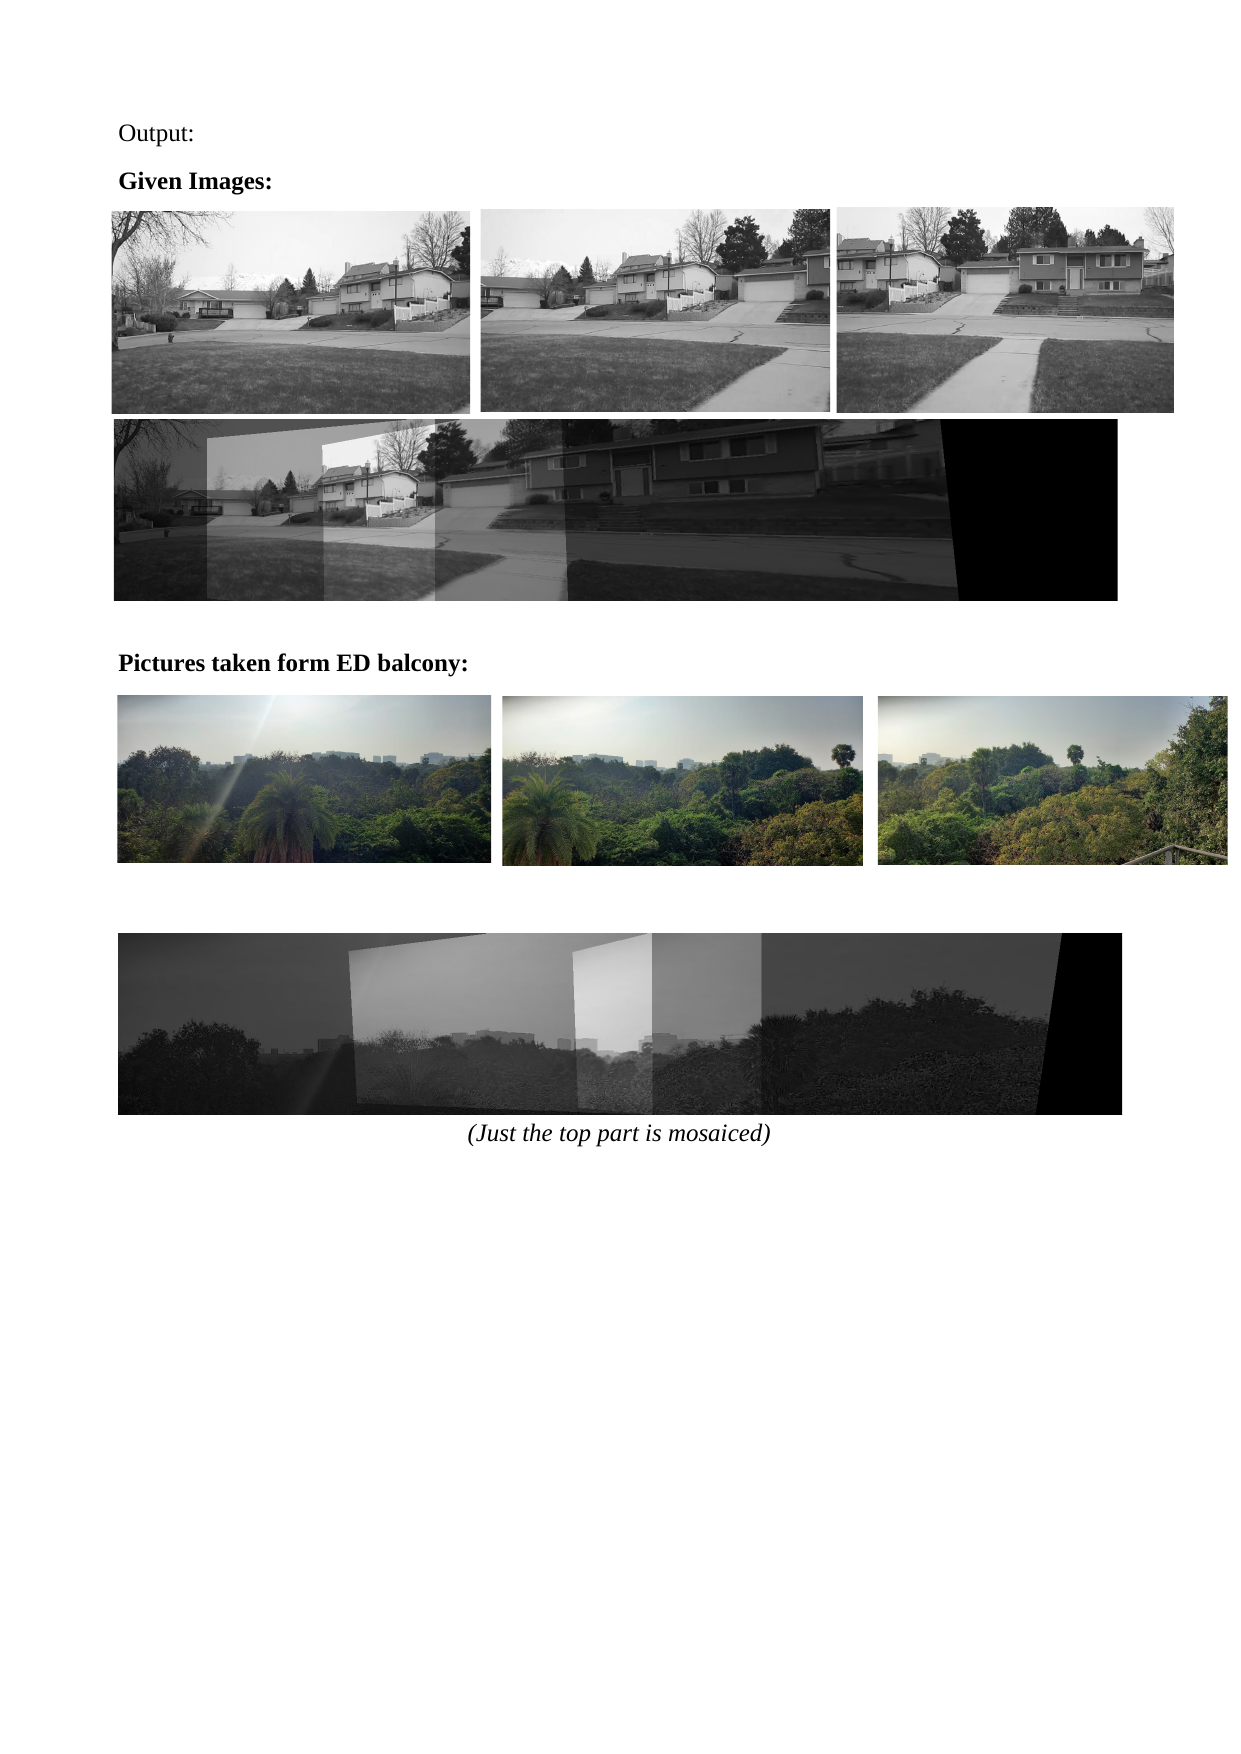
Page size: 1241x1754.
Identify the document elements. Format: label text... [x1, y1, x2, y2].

picture [836, 207, 1174, 413]
picture [502, 696, 863, 866]
picture [111, 211, 470, 414]
text (Just the top part is mosaiced) [118, 1115, 1122, 1147]
text Output: [118, 118, 1122, 147]
picture [117, 695, 492, 863]
picture [877, 696, 1228, 865]
picture [118, 933, 1123, 1115]
text Pictures taken form ED balcony: [118, 648, 1122, 677]
picture [480, 209, 831, 412]
text Given Images: [118, 166, 1122, 194]
picture [113, 419, 1118, 601]
